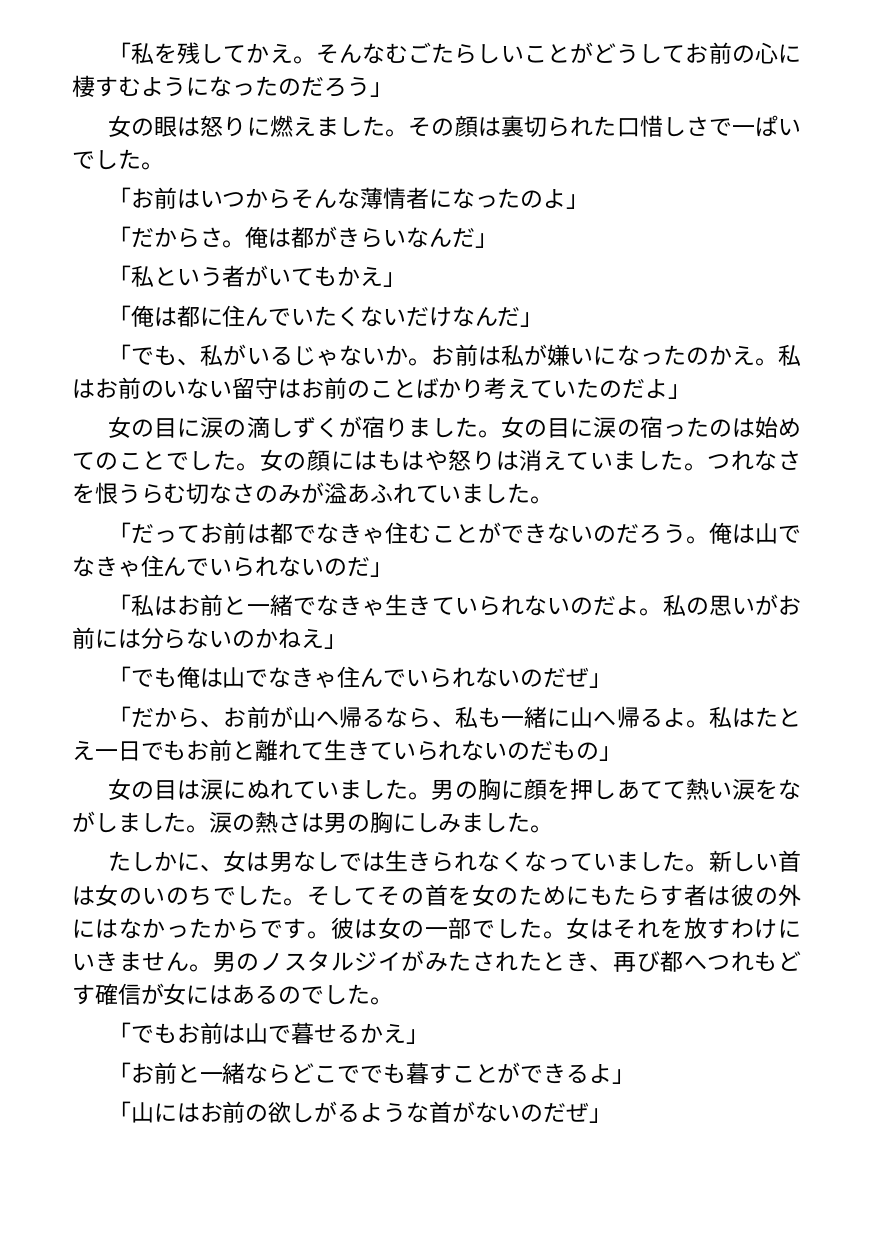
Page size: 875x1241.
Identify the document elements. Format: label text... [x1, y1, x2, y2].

text 「私を残してかえ。そんなむごたらしいことがどうしてお前の心に棲すむようになったのだろう」 [72, 36, 802, 102]
text 「私という者がいてもかえ」 [72, 259, 802, 292]
text 女の目に涙の滴しずくが宿りました。女の目に涙の宿ったのは始めてのことでした。女の顔にはもはや怒りは消えていました。つれなさを恨うらむ切なさのみが溢あふれていました。 [72, 410, 802, 509]
text 「山にはお前の欲しがるような首がないのだぜ」 [72, 1095, 802, 1128]
text たしかに、女は男なしでは生きられなくなっていました。新しい首は女のいのちでした。そしてその首を女のためにもたらす者は彼の外にはなかったからです。彼は女の一部でした。女はそれを放すわけにいきません。男のノスタルジイがみたされたとき、再び都へつれもどす確信が女にはあるのでした。 [72, 844, 802, 1010]
text 「だってお前は都でなきゃ住むことができないのだろう。俺は山でなきゃ住んでいられないのだ」 [72, 516, 802, 582]
text 「だから、お前が山へ帰るなら、私も一緒に山へ帰るよ。私はたとえ一日でもお前と離れて生きていられないのだもの」 [72, 699, 802, 766]
text 「でも俺は山でなきゃ住んでいられないのだぜ」 [72, 660, 802, 693]
text 「俺は都に住んでいたくないだけなんだ」 [72, 298, 802, 332]
text 「私はお前と一緒でなきゃ生きていられないのだよ。私の思いがお前には分らないのかねえ」 [72, 588, 802, 654]
text 「でも、私がいるじゃないか。お前は私が嫌いになったのかえ。私はお前のいない留守はお前のことばかり考えていたのだよ」 [72, 337, 802, 404]
text 「だからさ。俺は都がきらいなんだ」 [72, 220, 802, 253]
text 「お前と一緒ならどこででも暮すことができるよ」 [72, 1056, 802, 1089]
text 「お前はいつからそんな薄情者になったのよ」 [72, 181, 802, 214]
text 女の眼は怒りに燃えました。その顔は裏切られた口惜しさで一ぱいでした。 [72, 108, 802, 175]
text 「でもお前は山で暮せるかえ」 [72, 1016, 802, 1049]
text 女の目は涙にぬれていました。男の胸に顔を押しあてて熱い涙をながしました。涙の熱さは男の胸にしみました。 [72, 772, 802, 838]
